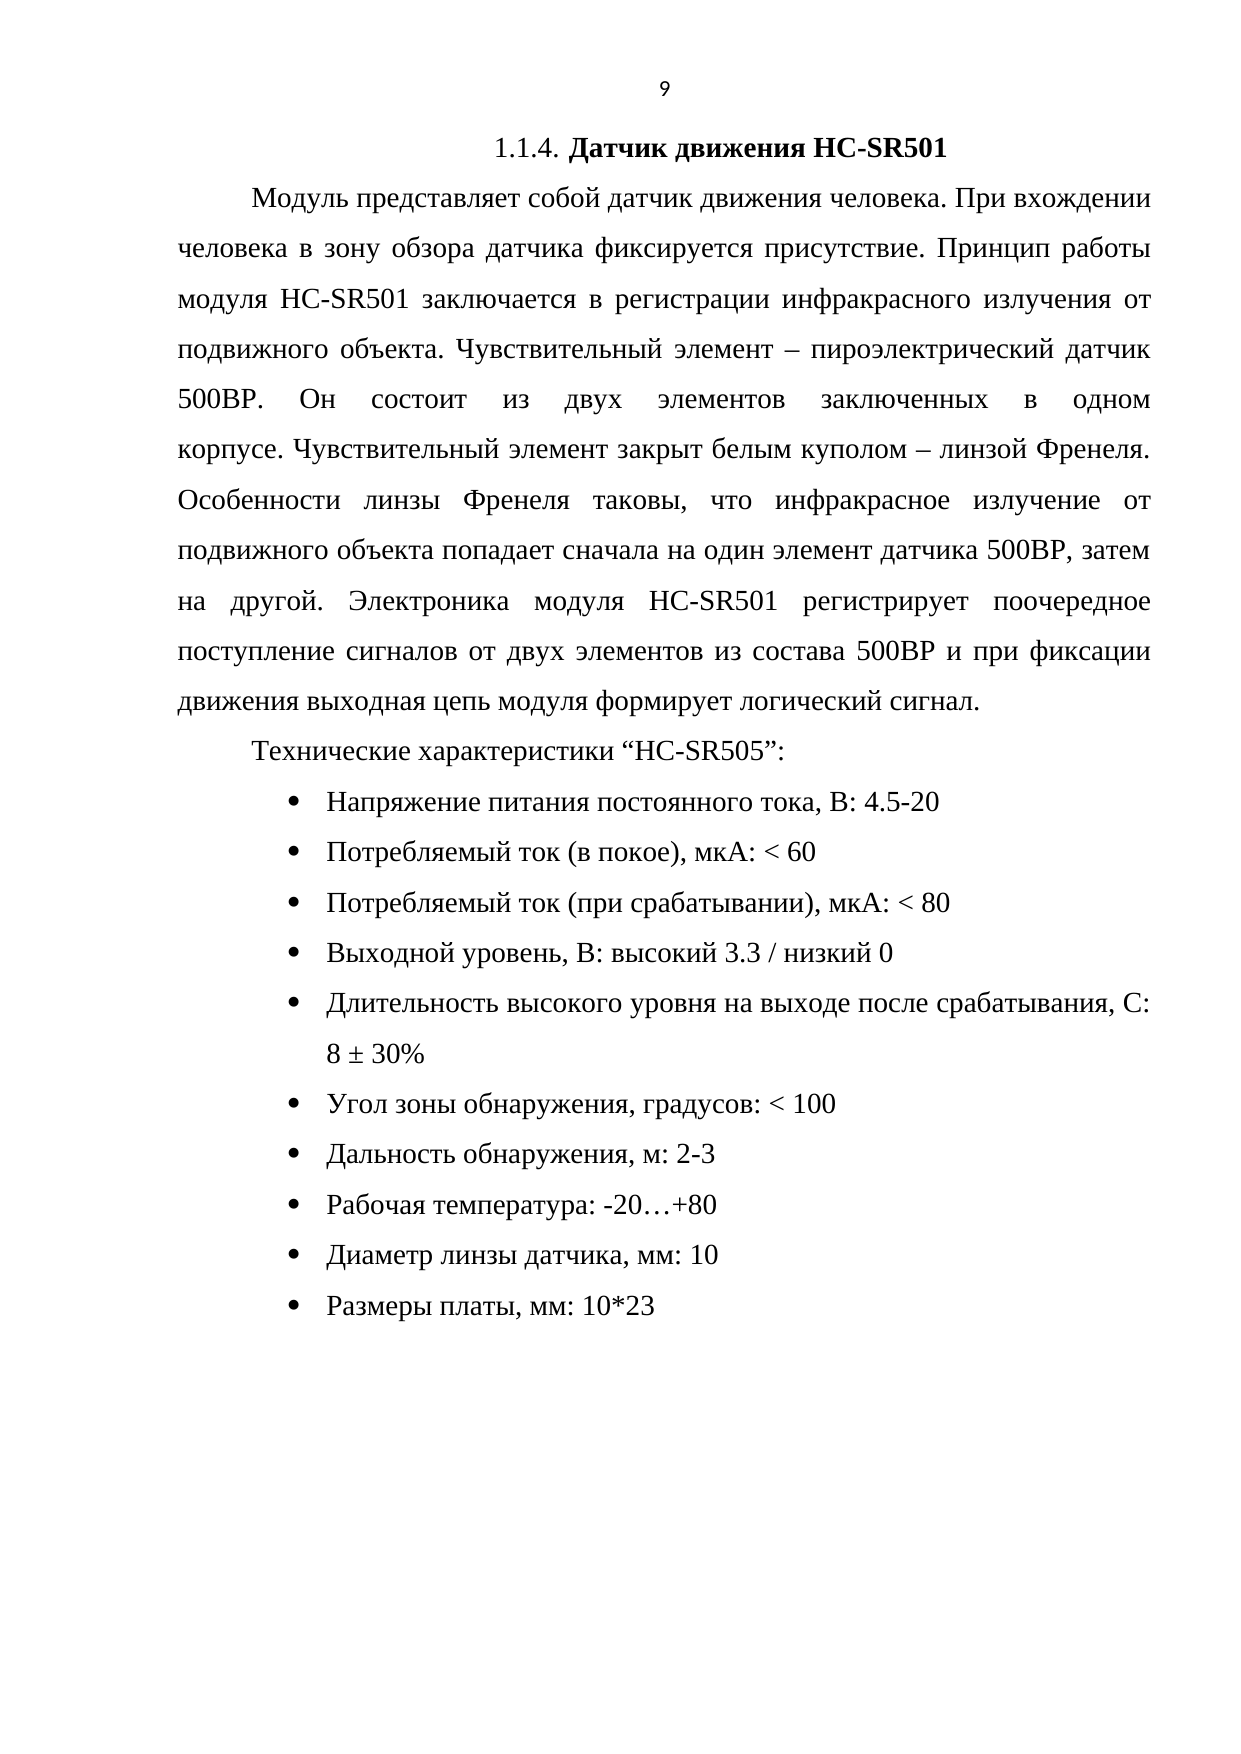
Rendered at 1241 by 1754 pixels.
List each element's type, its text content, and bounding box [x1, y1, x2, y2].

list Датчик движения HC-SR501 [290, 130, 1152, 163]
list Длительность высокого уровня на выходе после срабатывания, С: 8 ± 30% [288, 986, 1152, 1069]
list Диаметр линзы датчика, мм: 10 [288, 1237, 1152, 1271]
list Рабочая температура: -20…+80 [288, 1187, 1152, 1221]
text Модуль представляет собой датчик движения человека. При вхождении человека в зону обзора датчика фиксируется присутствие. Принцип работы модуля HC-SR501 заключается в регистрации инфракрасного излучения от подвижного объекта. Чувствительный элемент – пироэлектрический датчик 500BP. Он состоит из двух элементов заключенных в одном корпусе. Чувствительный элемент закрыт белым куполом – линзой Френеля. Особенности линзы Френеля таковы, что инфракрасное излучение от подвижного объекта попадает сначала на один элемент датчика 500BP, затем на другой. Электроника модуля HC-SR501 регистрирует поочередное поступление сигналов от двух элементов из состава 500BP и при фиксации движения выходная цепь модуля формирует логический сигнал. [177, 180, 1152, 717]
text Технические характеристики “HC-SR505”: [251, 733, 1152, 767]
list Потребляемый ток (при срабатывании), мкА: < 80 [288, 885, 1152, 918]
list Угол зоны обнаружения, градусов: < 100 [288, 1086, 1152, 1120]
list Выходной уровень, В: высокий 3.3 / низкий 0 [288, 935, 1152, 969]
list Потребляемый ток (в покое), мкА: < 60 [288, 834, 1152, 868]
list Размеры платы, мм: 10*23 [288, 1288, 1152, 1322]
list Дальность обнаружения, м: 2-3 [288, 1137, 1152, 1170]
list Напряжение питания постоянного тока, В: 4.5-20 [288, 784, 1152, 817]
